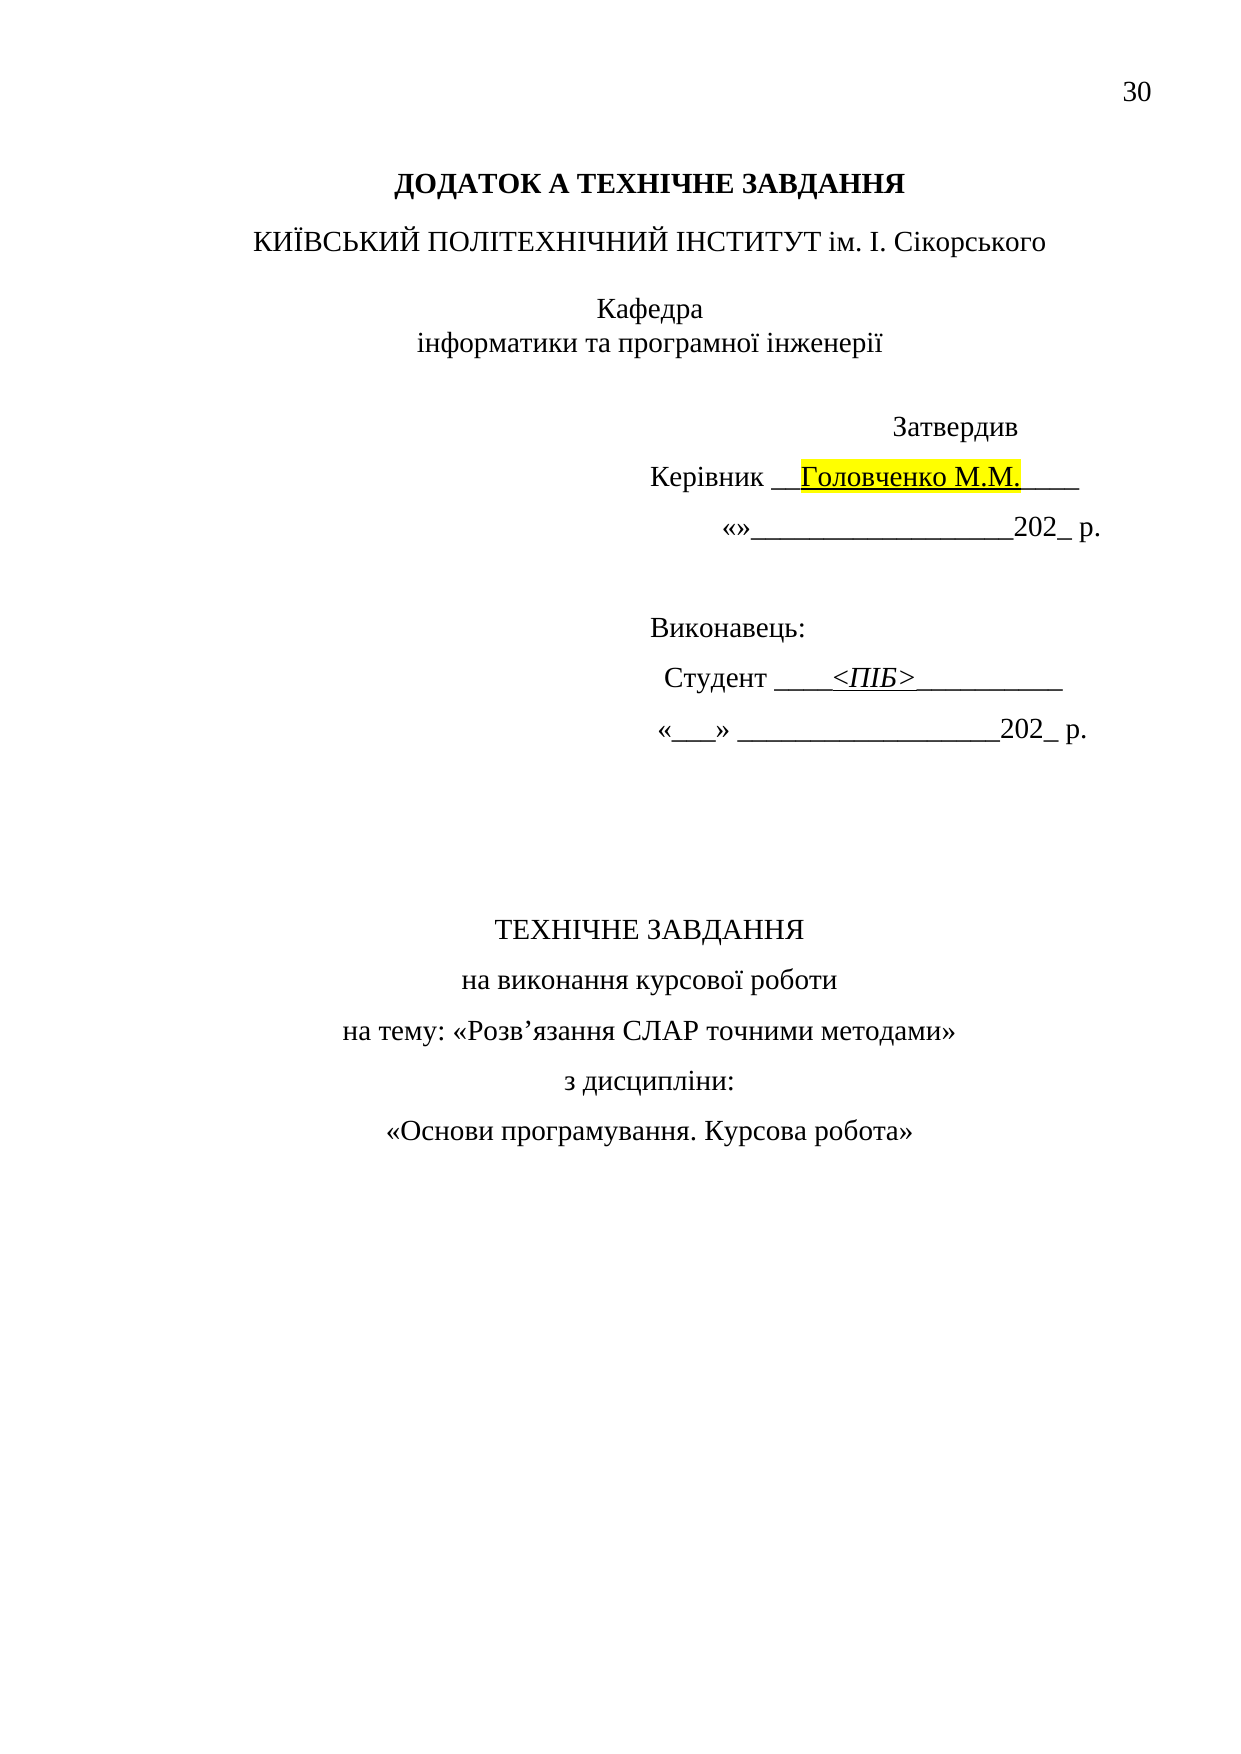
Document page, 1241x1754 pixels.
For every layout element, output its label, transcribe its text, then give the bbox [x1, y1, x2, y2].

text Студент ____<ПІБ>__________ [590, 661, 1151, 694]
text Затвердив [148, 409, 1151, 442]
text на виконання курсової роботи [148, 962, 1151, 996]
text «»__________________202_ р. [148, 509, 1151, 543]
text ТЕХНІЧНЕ ЗАВДАННЯ [148, 912, 1151, 946]
text інформатики та програмної інженерії [148, 325, 1152, 359]
text «Основи програмування. Курсова робота» [148, 1113, 1151, 1147]
text КИЇВСЬКИЙ ПОЛІТЕХНІЧНИЙ ІНСТИТУТ ім. І. Сікорського [148, 224, 1152, 258]
text Керівник __Головченко М.М.____ [148, 459, 1151, 493]
subtitle Додаток А Технічне завдання [148, 166, 1152, 199]
text «___» __________________202_ р. [148, 711, 1151, 744]
text Виконавець: [148, 610, 1151, 644]
text на тему: «Розв’язання СЛАР точними методами» [148, 1013, 1151, 1046]
text з дисципліни: [148, 1063, 1151, 1097]
text Кафедра [148, 292, 1152, 325]
